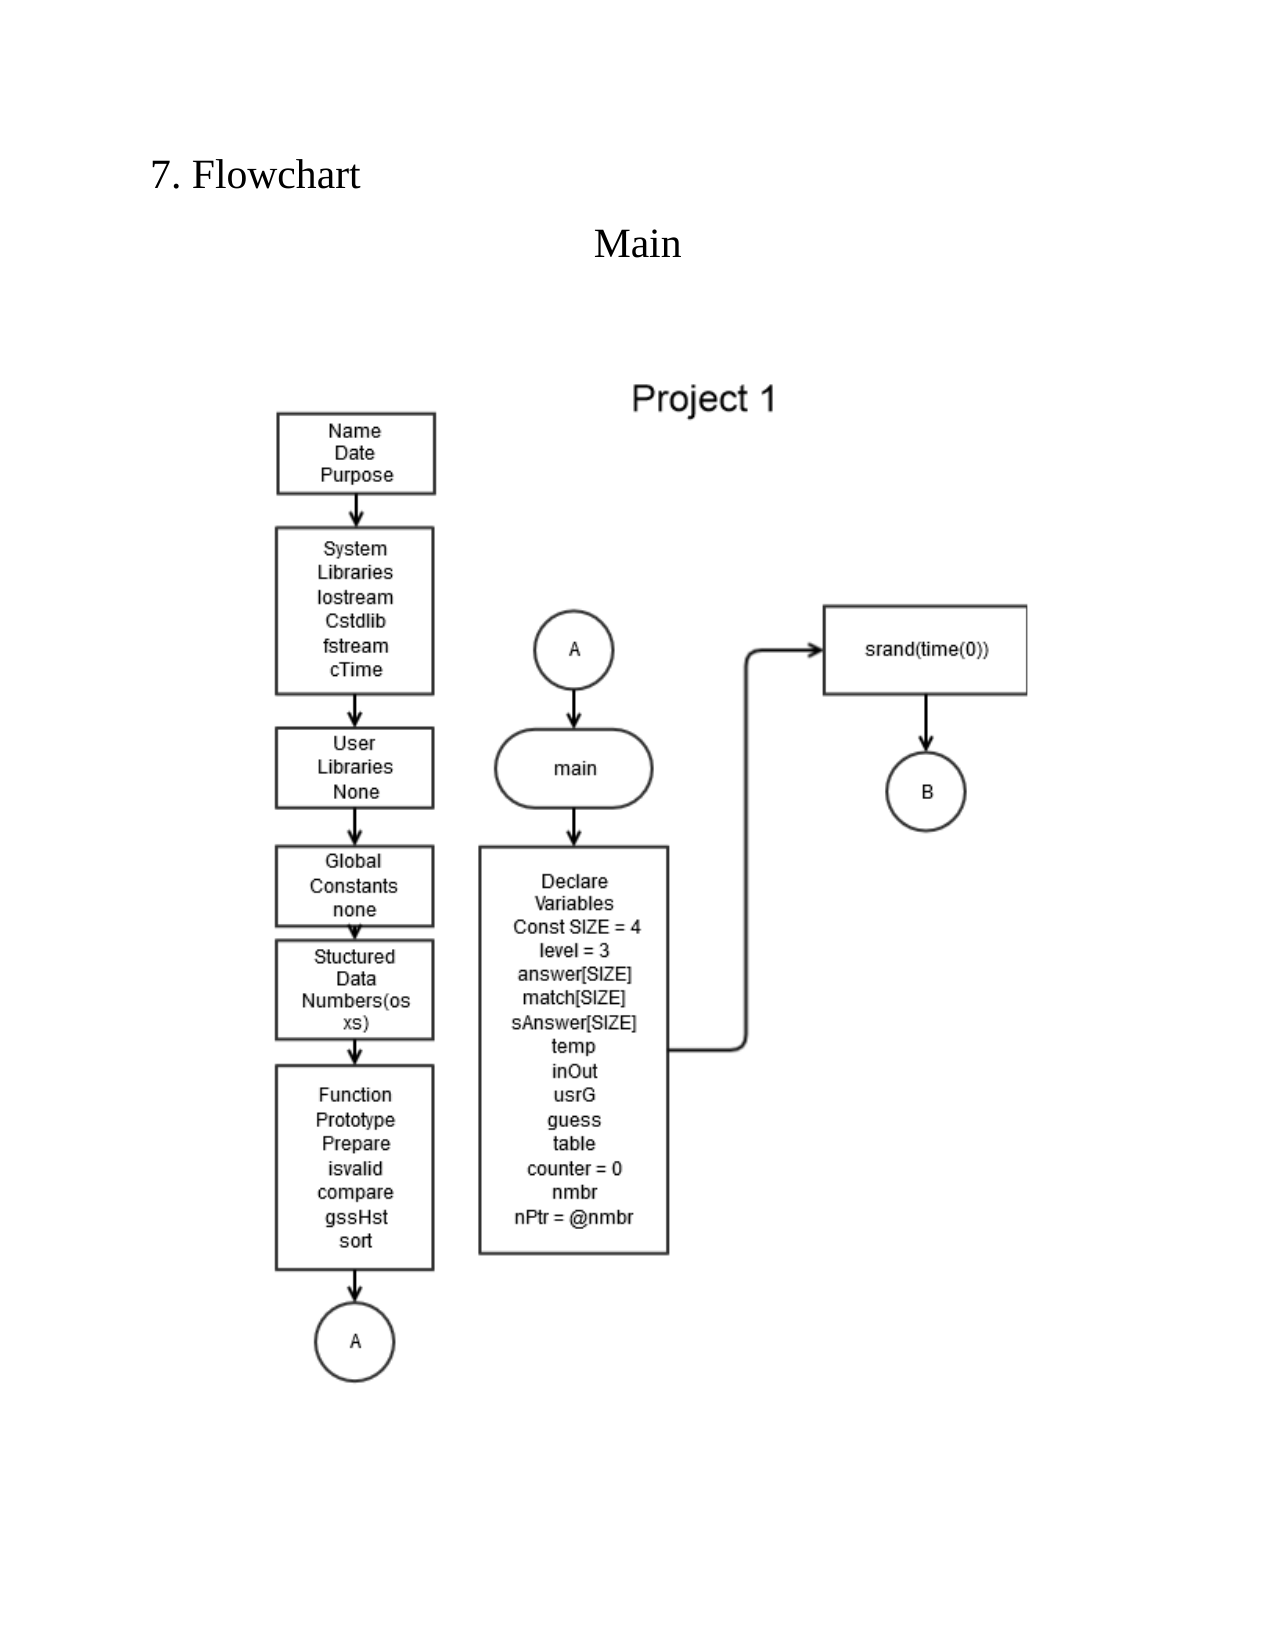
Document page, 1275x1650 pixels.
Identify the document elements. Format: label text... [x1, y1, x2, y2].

text Main [150, 219, 1125, 267]
text 7. Flowchart [150, 150, 1125, 198]
